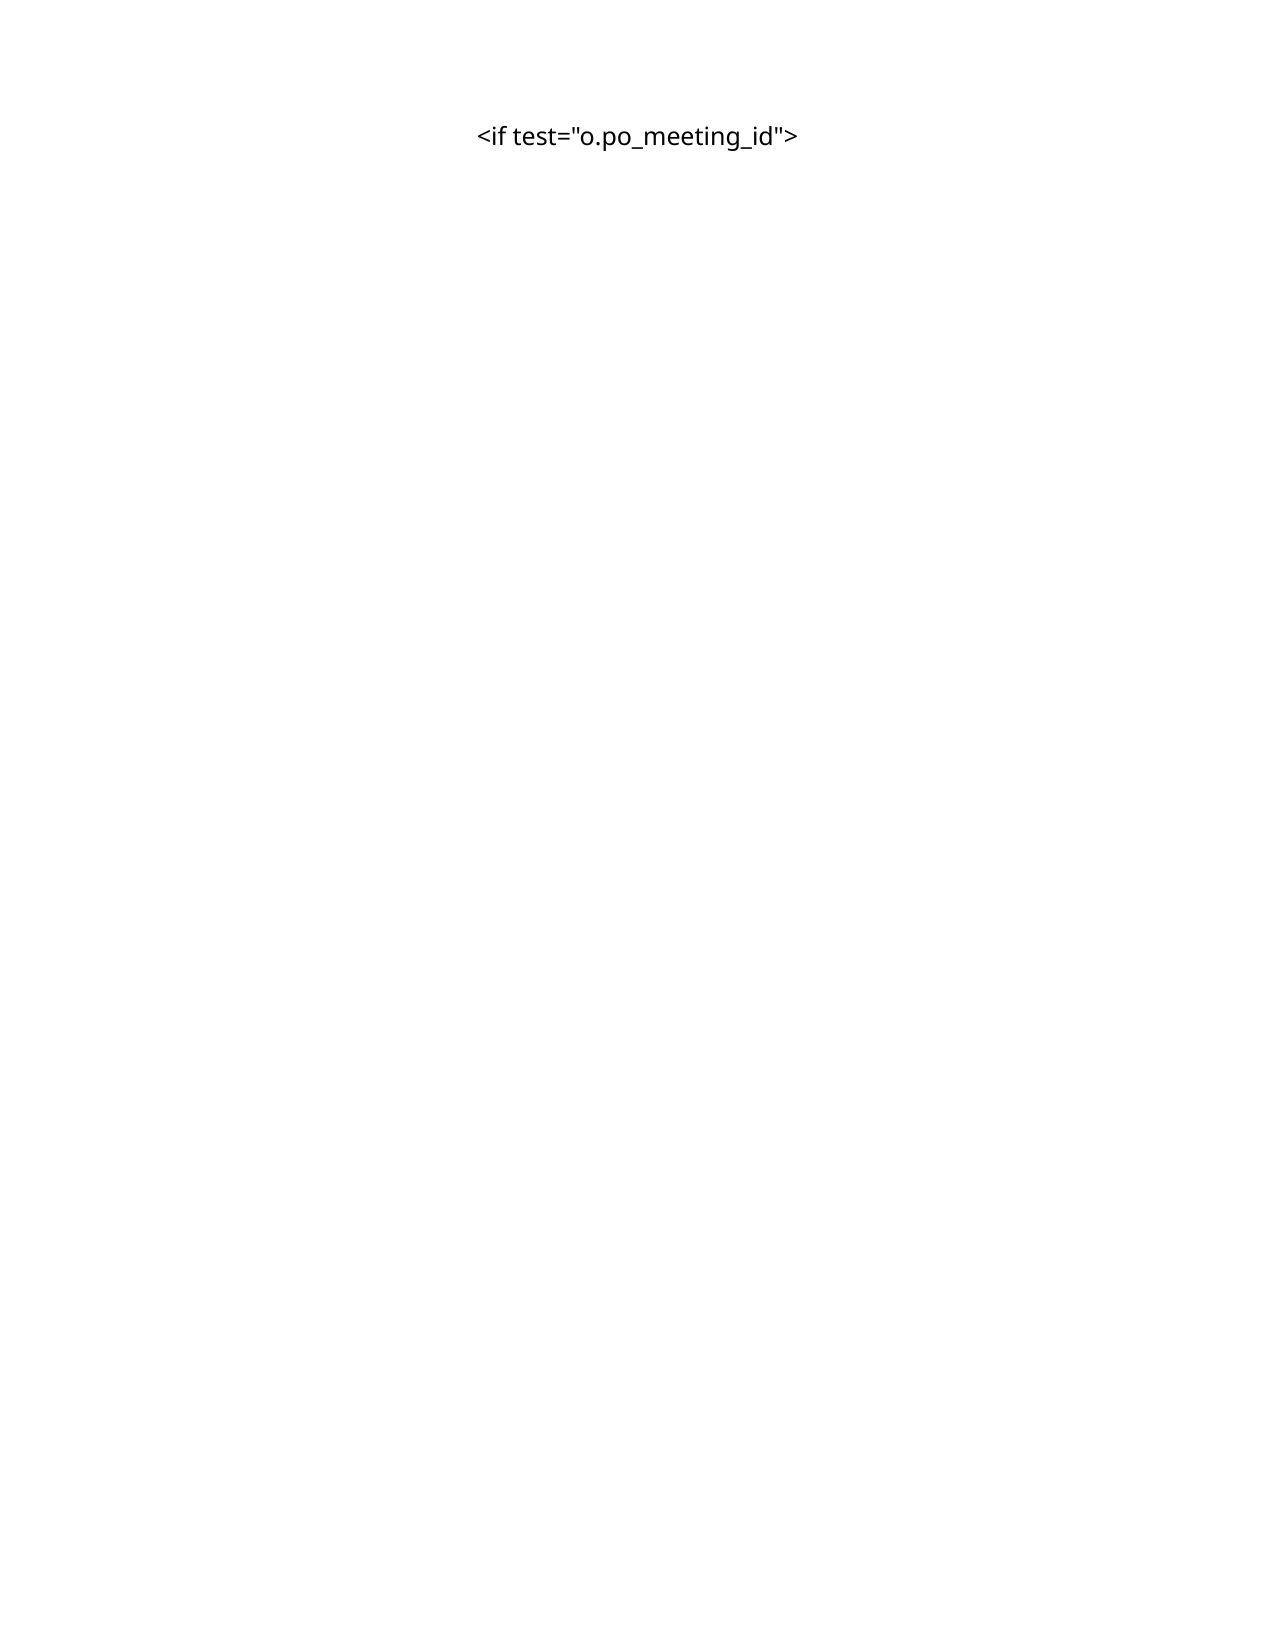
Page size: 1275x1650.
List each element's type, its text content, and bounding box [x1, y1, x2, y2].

text <if test="o.po_meeting_id"> [118, 118, 1157, 152]
